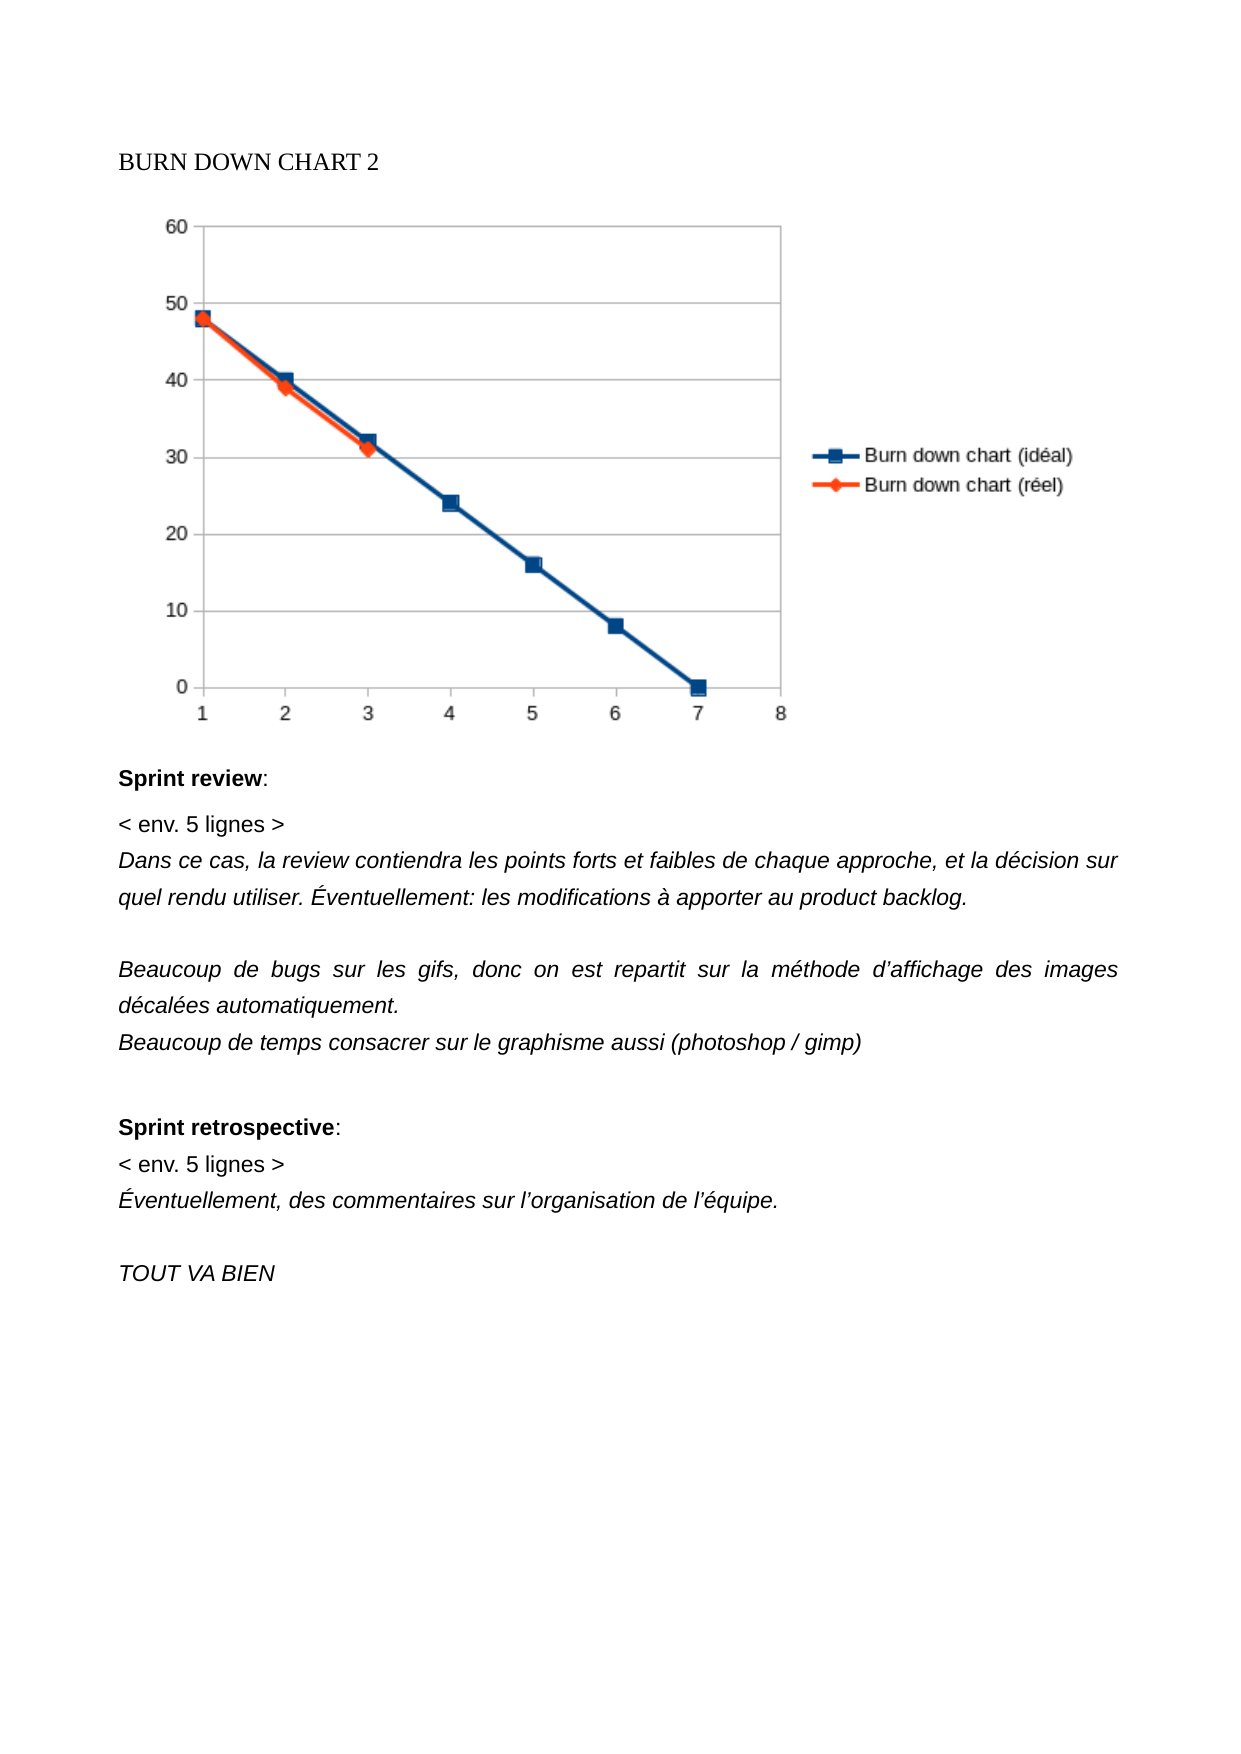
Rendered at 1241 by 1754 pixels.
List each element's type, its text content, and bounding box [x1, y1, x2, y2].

text TOUT VA BIEN [118, 1260, 1122, 1286]
text Dans ce cas, la review contiendra les points forts et faibles de chaque approche, et la décision sur quel rendu utiliser. Éventuellement: les modifications à apporter au product backlog. [118, 847, 1122, 910]
text BURN DOWN CHART 2 [118, 147, 1122, 176]
picture [147, 204, 1093, 736]
text Beaucoup de bugs sur les gifs, donc on est repartit sur la méthode d’affichage des images décalées automatiquement. [118, 956, 1122, 1019]
text Sprint retrospective: [118, 1114, 1122, 1141]
text Éventuellement, des commentaires sur l’organisation de l’équipe. [118, 1187, 1122, 1213]
text Beaucoup de temps consacrer sur le graphisme aussi (photoshop / gimp) [118, 1029, 1122, 1055]
text < env. 5 lignes > [118, 811, 1122, 837]
text Sprint review: [118, 764, 1122, 791]
text < env. 5 lignes > [118, 1151, 1122, 1177]
